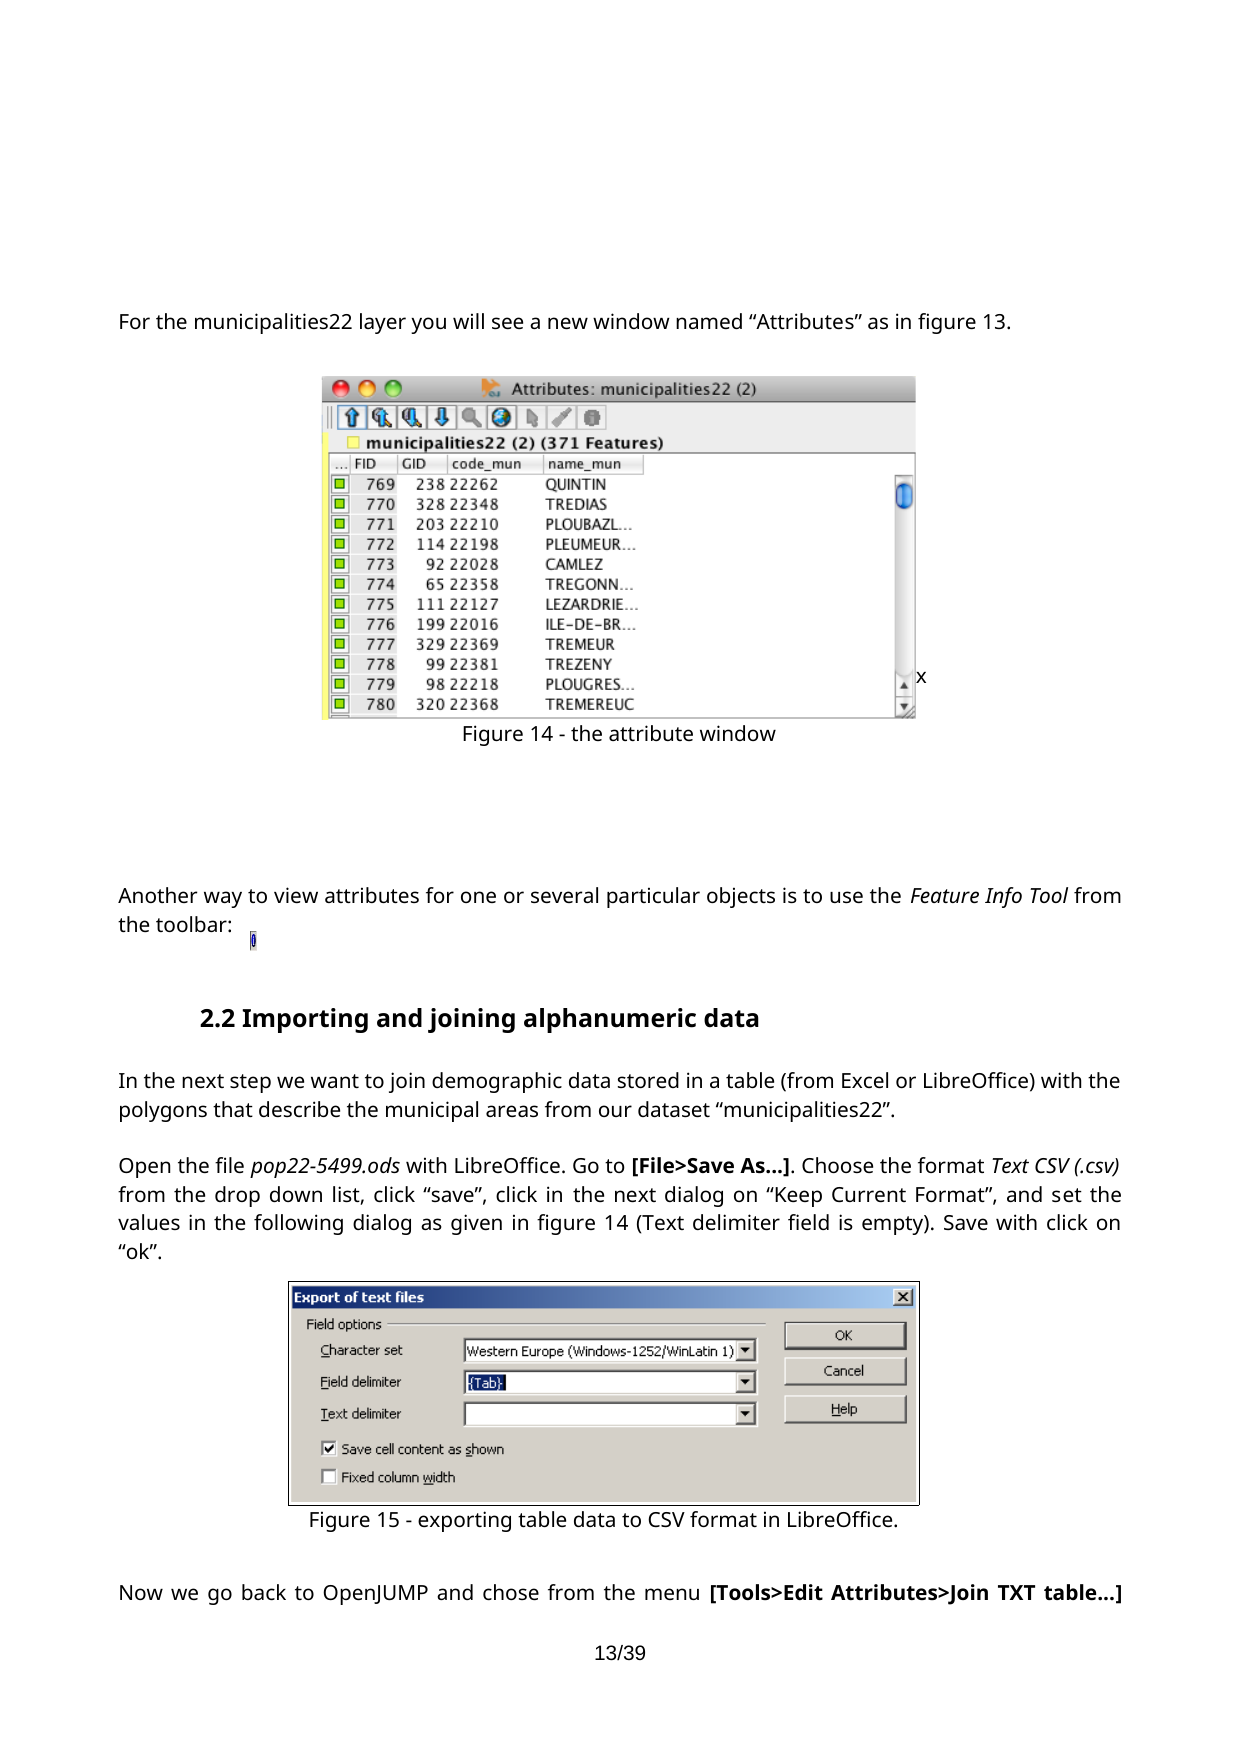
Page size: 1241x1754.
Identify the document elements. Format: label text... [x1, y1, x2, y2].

list Importing and joining alphanumeric data [193, 1001, 1122, 1035]
text For the municipalities22 layer you will see a new window named “Attributes” as in figure 13. [118, 307, 1122, 336]
text Now we go back to OpenJUMP and chose from the menu [Tools>Edit Attributes>Join TXT table...] [118, 1578, 1122, 1607]
text Open the file pop22-5499.ods with LibreOffice. Go to [File>Save As...]. Choose the format Text CSV (.csv) from the drop down list, click “save”, click in the next dialog on “Keep Current Format”, and set the values in the following dialog as given in figure 14 (Text delimiter field is empty). Save with click on “ok”. [118, 1152, 1122, 1265]
text [118, 661, 321, 689]
picture [250, 931, 257, 951]
text x [916, 661, 1122, 689]
text [289, 1282, 919, 1505]
text Figure 13 - the attribute window [338, 720, 899, 748]
picture [321, 376, 916, 720]
text In the next step we want to join demographic data stored in a table (from Excel or LibreOffice) with the polygons that describe the municipal areas from our dataset “municipalities22”. [118, 1066, 1122, 1123]
text Another way to view attributes for one or several particular objects is to use the Feature Info Tool from the toolbar: [118, 882, 1122, 938]
text Figure 15 - exporting table data to CSV format in LibreOffice. [222, 1294, 985, 1533]
picture [291, 1284, 917, 1502]
